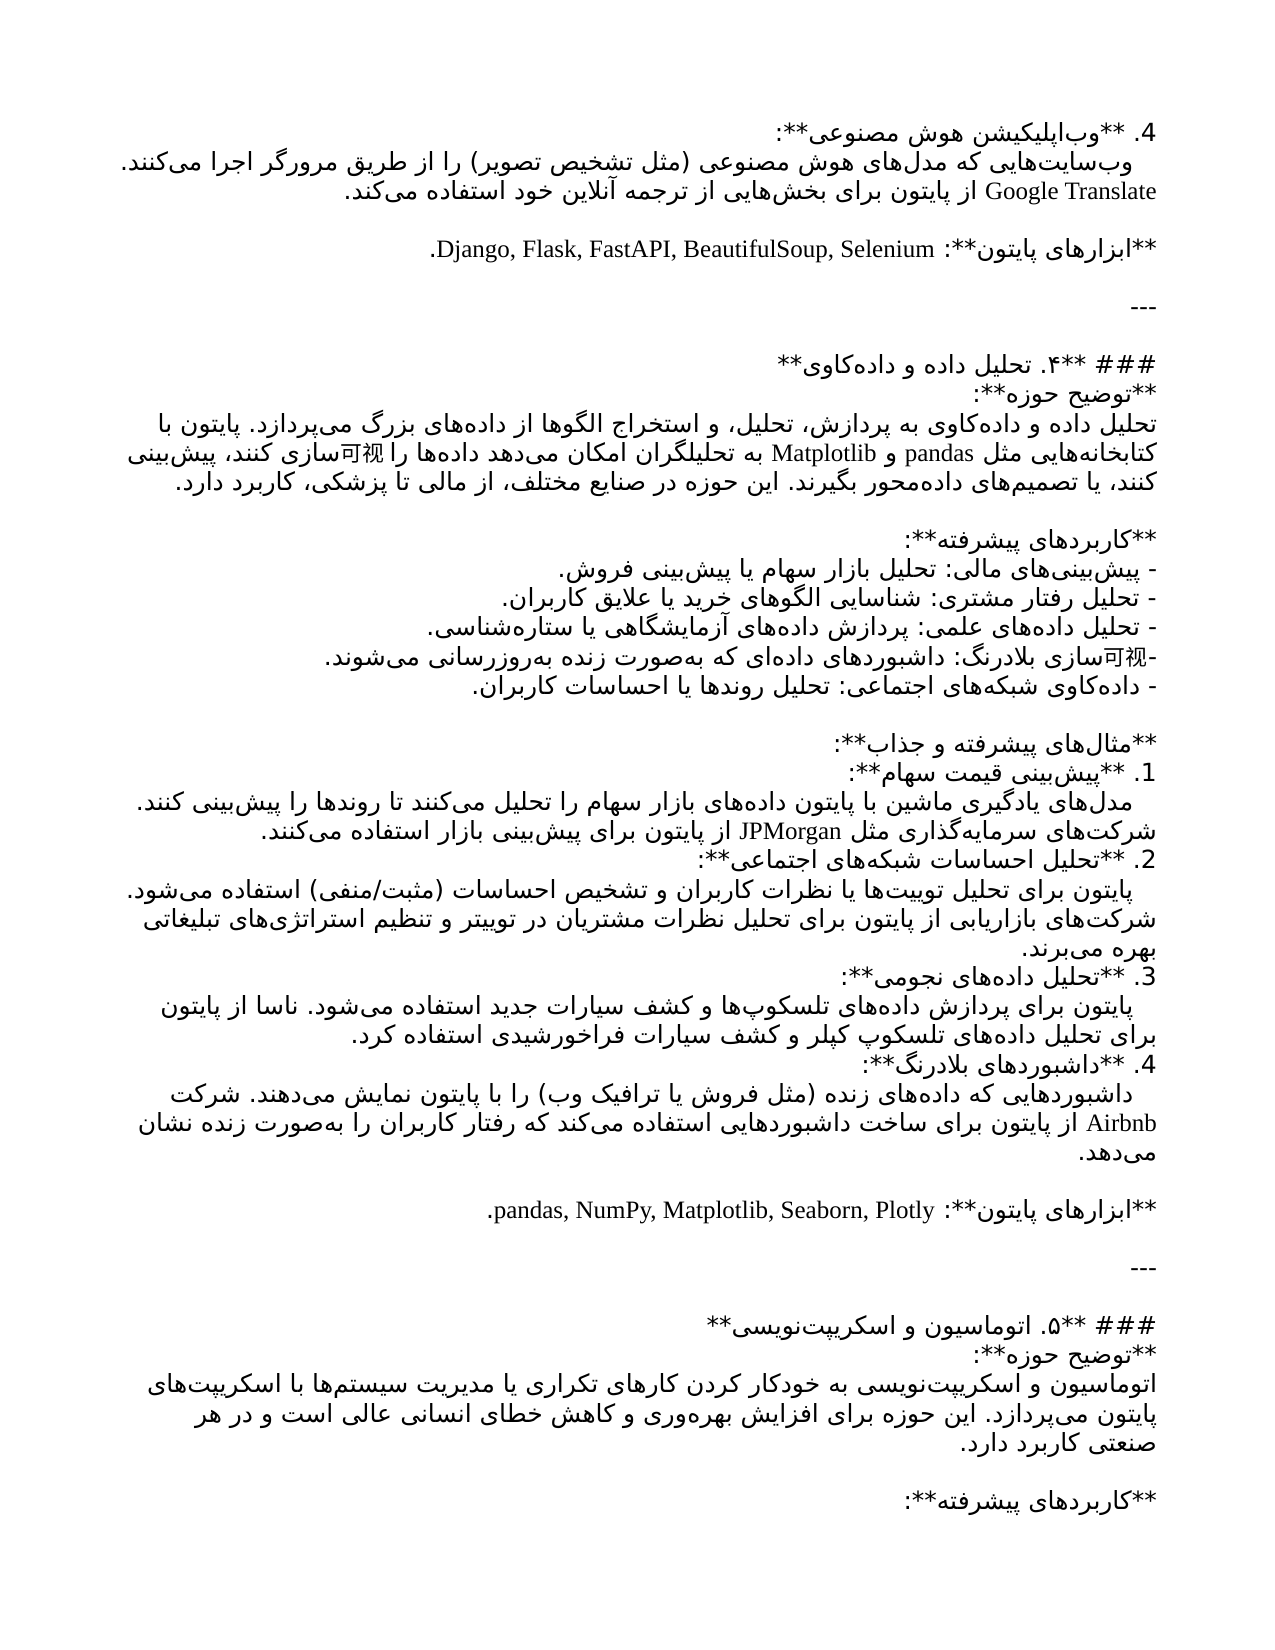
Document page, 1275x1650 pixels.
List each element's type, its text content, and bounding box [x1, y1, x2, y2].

text 4. **داشبوردهای بلادرنگ**: [118, 1050, 1157, 1079]
text - پیش‌بینی‌های مالی: تحلیل بازار سهام یا پیش‌بینی فروش. [118, 554, 1157, 583]
text داشبوردهایی که داده‌های زنده (مثل فروش یا ترافیک وب) را با پایتون نمایش می‌دهند. شرکت Airbnb از پایتون برای ساخت داشبوردهایی استفاده می‌کند که رفتار کاربران را به‌صورت زنده نشان می‌دهد. [118, 1079, 1157, 1167]
text 1. **پیش‌بینی قیمت سهام**: [118, 758, 1157, 787]
text مدل‌های یادگیری ماشین با پایتون داده‌های بازار سهام را تحلیل می‌کنند تا روندها را پیش‌بینی کنند. شرکت‌های سرمایه‌گذاری مثل JPMorgan از پایتون برای پیش‌بینی بازار استفاده می‌کنند. [118, 787, 1157, 846]
text **ابزارهای پایتون**: Django, Flask, FastAPI, BeautifulSoup, Selenium. [118, 234, 1157, 264]
text پایتون برای پردازش داده‌های تلسکوپ‌ها و کشف سیارات جدید استفاده می‌شود. ناسا از پایتون برای تحلیل داده‌های تلسکوپ کپلر و کشف سیارات فراخورشیدی استفاده کرد. [118, 991, 1157, 1050]
text **کاربردهای پیشرفته**: [118, 525, 1157, 554]
text **ابزارهای پایتون**: pandas, NumPy, Matplotlib, Seaborn, Plotly. [118, 1195, 1157, 1224]
text اتوماسیون و اسکریپت‌نویسی به خودکار کردن کارهای تکراری یا مدیریت سیستم‌ها با اسکریپت‌های پایتون می‌پردازد. این حوزه برای افزایش بهره‌وری و کاهش خطای انسانی عالی است و در هر صنعتی کاربرد دارد. [118, 1369, 1157, 1457]
text 2. **تحلیل احساسات شبکه‌های اجتماعی**: [118, 846, 1157, 875]
text 4. **وب‌اپلیکیشن هوش مصنوعی**: [118, 118, 1157, 147]
text --- [118, 292, 1157, 322]
text -可视‌سازی بلادرنگ: داشبوردهای داده‌ای که به‌صورت زنده به‌روزرسانی می‌شوند. [118, 642, 1157, 671]
text --- [118, 1253, 1157, 1282]
text پایتون برای تحلیل توییت‌ها یا نظرات کاربران و تشخیص احساسات (مثبت/منفی) استفاده می‌شود. شرکت‌های بازاریابی از پایتون برای تحلیل نظرات مشتریان در توییتر و تنظیم استراتژی‌های تبلیغاتی بهره می‌برند. [118, 875, 1157, 962]
text ### **۴. تحلیل داده و داده‌کاوی** [118, 350, 1157, 379]
text **کاربردهای پیشرفته**: [118, 1486, 1157, 1515]
text ### **۵. اتوماسیون و اسکریپت‌نویسی** [118, 1311, 1157, 1340]
text **توضیح حوزه**: [118, 1340, 1157, 1369]
text **مثال‌های پیشرفته و جذاب**: [118, 729, 1157, 758]
text 3. **تحلیل داده‌های نجومی**: [118, 962, 1157, 991]
text - تحلیل داده‌های علمی: پردازش داده‌های آزمایشگاهی یا ستاره‌شناسی. [118, 613, 1157, 642]
text - تحلیل رفتار مشتری: شناسایی الگوهای خرید یا علایق کاربران. [118, 583, 1157, 613]
text **توضیح حوزه**: [118, 379, 1157, 409]
text وب‌سایت‌هایی که مدل‌های هوش مصنوعی (مثل تشخیص تصویر) را از طریق مرورگر اجرا می‌کنند. Google Translate از پایتون برای بخش‌هایی از ترجمه آنلاین خود استفاده می‌کند. [118, 147, 1157, 206]
text تحلیل داده و داده‌کاوی به پردازش، تحلیل، و استخراج الگوها از داده‌های بزرگ می‌پردازد. پایتون با کتابخانه‌هایی مثل pandas و Matplotlib به تحلیلگران امکان می‌دهد داده‌ها را可视‌سازی کنند، پیش‌بینی کنند، یا تصمیم‌های داده‌محور بگیرند. این حوزه در صنایع مختلف، از مالی تا پزشکی، کاربرد دارد. [118, 409, 1157, 496]
text - داده‌کاوی شبکه‌های اجتماعی: تحلیل روندها یا احساسات کاربران. [118, 671, 1157, 700]
